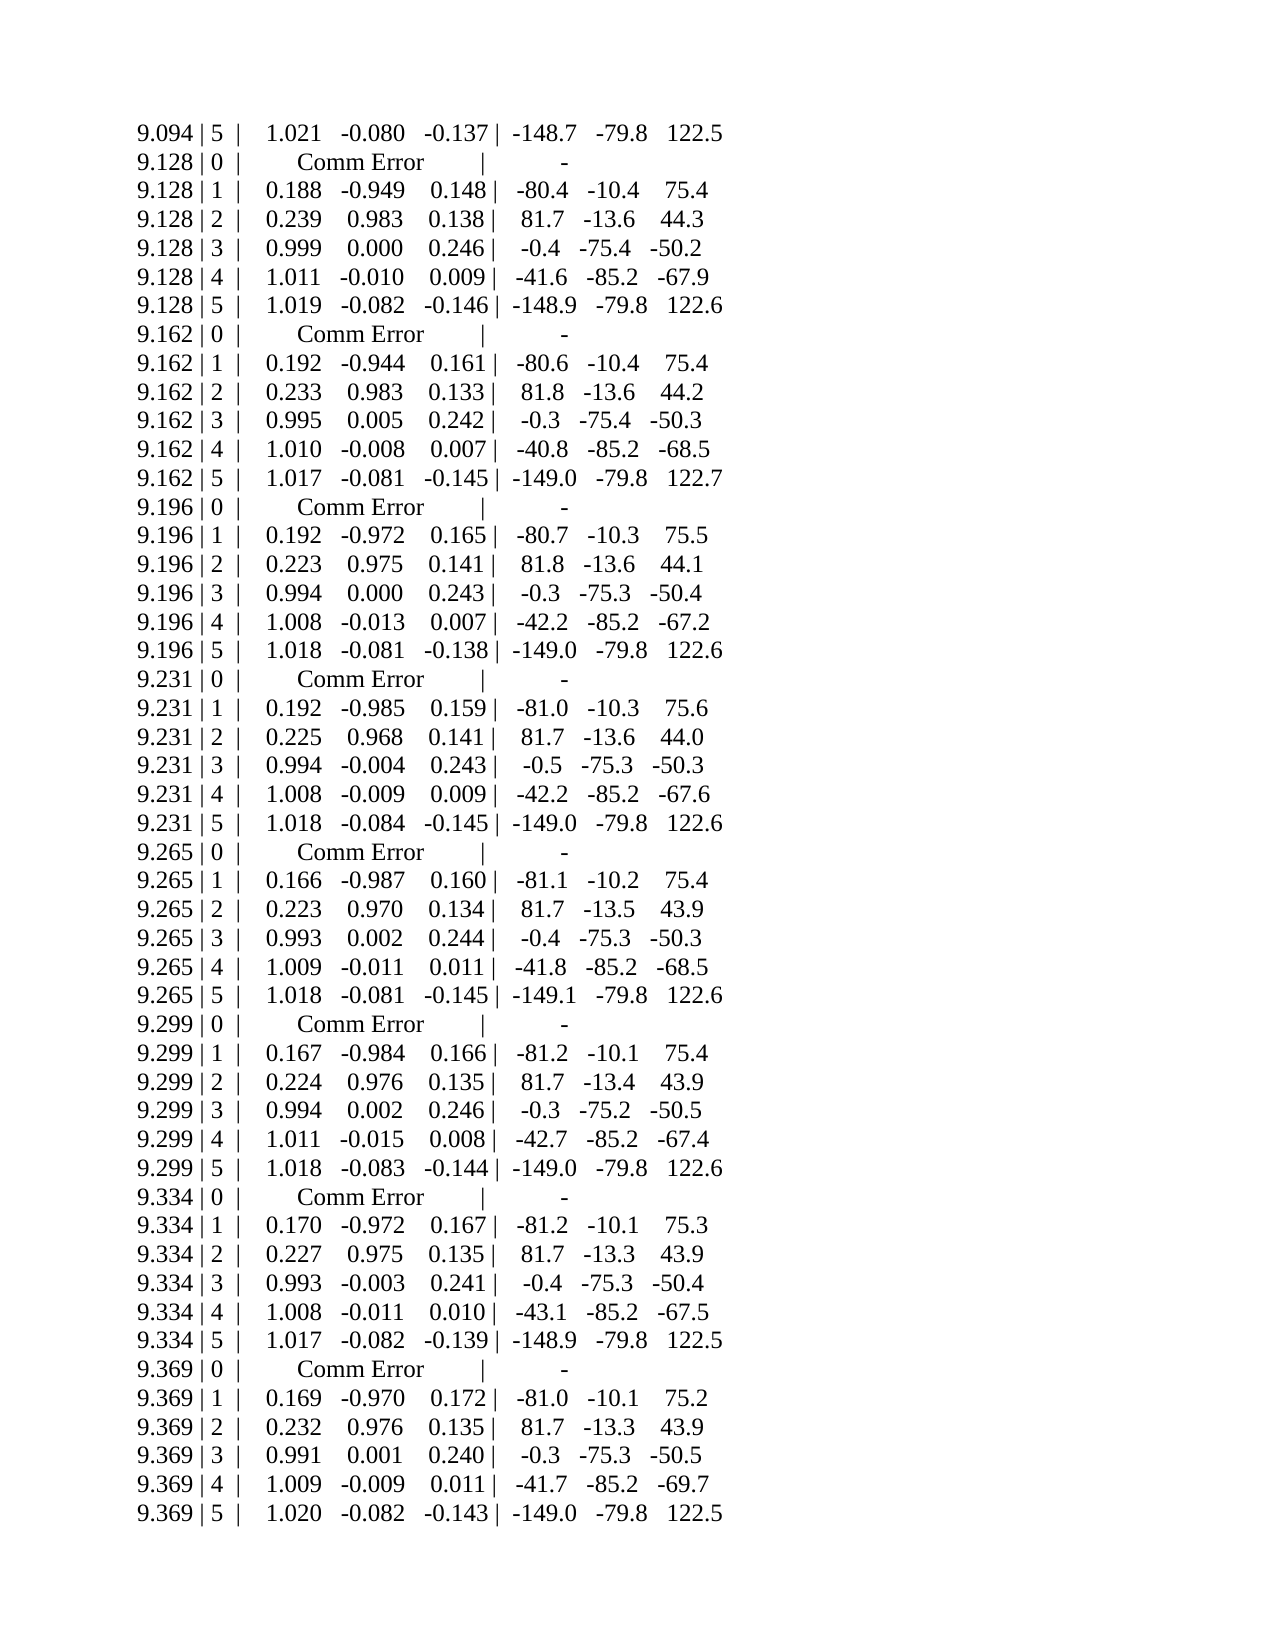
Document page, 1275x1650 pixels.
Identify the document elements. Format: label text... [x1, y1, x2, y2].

text 9.369 | 5 | 1.020 -0.082 -0.143 | -149.0 -79.8 122.5 [118, 1498, 1157, 1527]
text 9.334 | 1 | 0.170 -0.972 0.167 | -81.2 -10.1 75.3 [118, 1211, 1157, 1239]
text 9.265 | 0 | Comm Error | - [118, 837, 1157, 866]
text 9.128 | 1 | 0.188 -0.949 0.148 | -80.4 -10.4 75.4 [118, 176, 1157, 204]
text 9.162 | 0 | Comm Error | - [118, 319, 1157, 348]
text 9.299 | 4 | 1.011 -0.015 0.008 | -42.7 -85.2 -67.4 [118, 1124, 1157, 1153]
text 9.231 | 1 | 0.192 -0.985 0.159 | -81.0 -10.3 75.6 [118, 693, 1157, 722]
text 9.299 | 2 | 0.224 0.976 0.135 | 81.7 -13.4 43.9 [118, 1067, 1157, 1096]
text 9.094 | 5 | 1.021 -0.080 -0.137 | -148.7 -79.8 122.5 [118, 118, 1157, 147]
text 9.231 | 5 | 1.018 -0.084 -0.145 | -149.0 -79.8 122.6 [118, 808, 1157, 837]
text 9.162 | 2 | 0.233 0.983 0.133 | 81.8 -13.6 44.2 [118, 377, 1157, 406]
text 9.231 | 2 | 0.225 0.968 0.141 | 81.7 -13.6 44.0 [118, 722, 1157, 751]
text 9.196 | 1 | 0.192 -0.972 0.165 | -80.7 -10.3 75.5 [118, 521, 1157, 549]
text 9.128 | 5 | 1.019 -0.082 -0.146 | -148.9 -79.8 122.6 [118, 291, 1157, 319]
text 9.265 | 2 | 0.223 0.970 0.134 | 81.7 -13.5 43.9 [118, 894, 1157, 923]
text 9.369 | 3 | 0.991 0.001 0.240 | -0.3 -75.3 -50.5 [118, 1441, 1157, 1469]
text 9.369 | 1 | 0.169 -0.970 0.172 | -81.0 -10.1 75.2 [118, 1383, 1157, 1412]
text 9.299 | 5 | 1.018 -0.083 -0.144 | -149.0 -79.8 122.6 [118, 1153, 1157, 1182]
text 9.196 | 5 | 1.018 -0.081 -0.138 | -149.0 -79.8 122.6 [118, 636, 1157, 664]
text 9.265 | 1 | 0.166 -0.987 0.160 | -81.1 -10.2 75.4 [118, 866, 1157, 894]
text 9.128 | 4 | 1.011 -0.010 0.009 | -41.6 -85.2 -67.9 [118, 262, 1157, 291]
text 9.265 | 3 | 0.993 0.002 0.244 | -0.4 -75.3 -50.3 [118, 923, 1157, 952]
text 9.334 | 4 | 1.008 -0.011 0.010 | -43.1 -85.2 -67.5 [118, 1297, 1157, 1326]
text 9.334 | 5 | 1.017 -0.082 -0.139 | -148.9 -79.8 122.5 [118, 1326, 1157, 1354]
text 9.265 | 4 | 1.009 -0.011 0.011 | -41.8 -85.2 -68.5 [118, 952, 1157, 981]
text 9.196 | 0 | Comm Error | - [118, 492, 1157, 521]
text 9.128 | 0 | Comm Error | - [118, 147, 1157, 176]
text 9.162 | 3 | 0.995 0.005 0.242 | -0.3 -75.4 -50.3 [118, 406, 1157, 434]
text 9.231 | 0 | Comm Error | - [118, 664, 1157, 693]
text 9.334 | 0 | Comm Error | - [118, 1182, 1157, 1211]
text 9.334 | 2 | 0.227 0.975 0.135 | 81.7 -13.3 43.9 [118, 1239, 1157, 1268]
text 9.265 | 5 | 1.018 -0.081 -0.145 | -149.1 -79.8 122.6 [118, 981, 1157, 1009]
text 9.128 | 3 | 0.999 0.000 0.246 | -0.4 -75.4 -50.2 [118, 233, 1157, 262]
text 9.162 | 1 | 0.192 -0.944 0.161 | -80.6 -10.4 75.4 [118, 348, 1157, 377]
text 9.299 | 3 | 0.994 0.002 0.246 | -0.3 -75.2 -50.5 [118, 1096, 1157, 1124]
text 9.299 | 1 | 0.167 -0.984 0.166 | -81.2 -10.1 75.4 [118, 1038, 1157, 1067]
text 9.369 | 0 | Comm Error | - [118, 1354, 1157, 1383]
text 9.162 | 5 | 1.017 -0.081 -0.145 | -149.0 -79.8 122.7 [118, 463, 1157, 492]
text 9.299 | 0 | Comm Error | - [118, 1009, 1157, 1038]
text 9.196 | 4 | 1.008 -0.013 0.007 | -42.2 -85.2 -67.2 [118, 607, 1157, 636]
text 9.196 | 3 | 0.994 0.000 0.243 | -0.3 -75.3 -50.4 [118, 578, 1157, 607]
text 9.162 | 4 | 1.010 -0.008 0.007 | -40.8 -85.2 -68.5 [118, 434, 1157, 463]
text 9.196 | 2 | 0.223 0.975 0.141 | 81.8 -13.6 44.1 [118, 549, 1157, 578]
text 9.231 | 4 | 1.008 -0.009 0.009 | -42.2 -85.2 -67.6 [118, 779, 1157, 808]
text 9.369 | 4 | 1.009 -0.009 0.011 | -41.7 -85.2 -69.7 [118, 1469, 1157, 1498]
text 9.231 | 3 | 0.994 -0.004 0.243 | -0.5 -75.3 -50.3 [118, 751, 1157, 779]
text 9.128 | 2 | 0.239 0.983 0.138 | 81.7 -13.6 44.3 [118, 204, 1157, 233]
text 9.369 | 2 | 0.232 0.976 0.135 | 81.7 -13.3 43.9 [118, 1412, 1157, 1441]
text 9.334 | 3 | 0.993 -0.003 0.241 | -0.4 -75.3 -50.4 [118, 1268, 1157, 1297]
